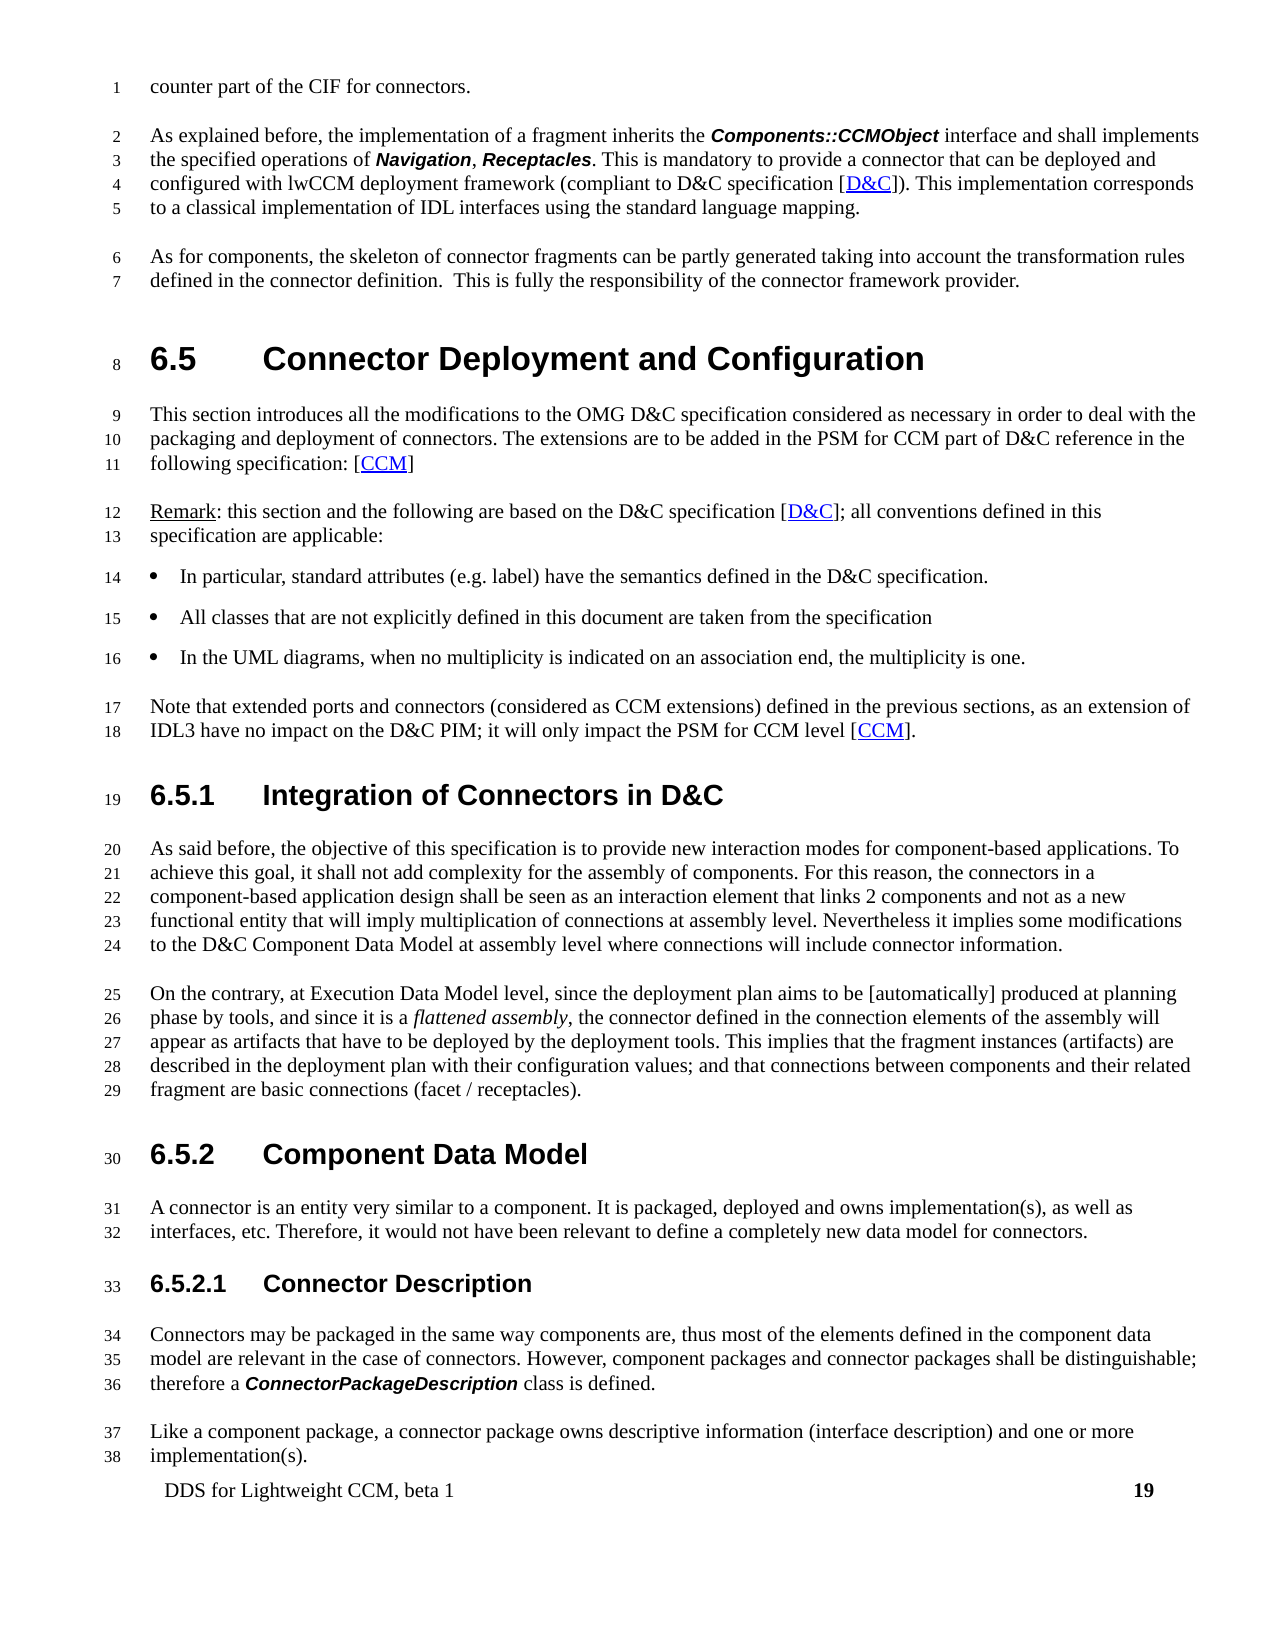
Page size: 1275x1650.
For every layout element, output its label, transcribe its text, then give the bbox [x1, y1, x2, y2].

text Remark: this section and the following are based on the D&C specification [D&C]; all conventions defined in this specification are applicable: [150, 499, 1200, 547]
text A connector is an entity very similar to a component. It is packaged, deployed and owns implementation(s), as well as interfaces, etc. Therefore, it would not have been relevant to define a completely new data model for connectors. [150, 1195, 1200, 1243]
text Connectors may be packaged in the same way components are, thus most of the elements defined in the component data model are relevant in the case of connectors. However, component packages and connector packages shall be distinguishable; therefore a ConnectorPackageDescription class is defined. [150, 1322, 1200, 1394]
text On the contrary, at Execution Data Model level, since the deployment plan aims to be [automatically] produced at planning phase by tools, and since it is a flattened assembly, the connector defined in the connection elements of the assembly will appear as artifacts that have to be deployed by the deployment tools. This implies that the fragment instances (artifacts) are described in the deployment plan with their configuration values; and that connections between components and their related fragment are basic connections (facet / receptacles). [150, 981, 1200, 1101]
list All classes that are not explicitly defined in this document are taken from the specification [150, 604, 1200, 629]
text As explained before, the implementation of a fragment inherits the Components::CCMObject interface and shall implements the specified operations of Navigation, Receptacles. This is mandatory to provide a connector that can be deployed and configured with lwCCM deployment framework (compliant to D&C specification [D&C]). This implementation corresponds to a classical implementation of IDL interfaces using the standard language mapping. [150, 123, 1200, 219]
text counter part of the CIF for connectors. [150, 74, 1200, 98]
text This section introduces all the modifications to the OMG D&C specification considered as necessary in order to deal with the packaging and deployment of connectors. The extensions are to be added in the PSM for CCM part of D&C reference in the following specification: [CCM] [150, 402, 1200, 474]
text Like a component package, a connector package owns descriptive information (interface description) and one or more implementation(s). [150, 1419, 1200, 1467]
subtitle Integration of Connectors in D&C [150, 778, 1200, 811]
subtitle Connector Deployment and Configuration [150, 339, 1200, 377]
subtitle Connector Description [150, 1269, 1200, 1297]
text As for components, the skeleton of connector fragments can be partly generated taking into account the transformation rules defined in the connector definition. This is fully the responsibility of the connector framework provider. [150, 244, 1200, 292]
list In the UML diagrams, when no multiplicity is indicated on an association end, the multiplicity is one. [150, 645, 1200, 669]
list In particular, standard attributes (e.g. label) have the semantics defined in the D&C specification. [150, 564, 1200, 588]
subtitle Component Data Model [150, 1137, 1200, 1170]
text As said before, the objective of this specification is to provide new interaction modes for component-based applications. To achieve this goal, it shall not add complexity for the assembly of components. For this reason, the connectors in a component-based application design shall be seen as an interaction element that links 2 components and not as a new functional entity that will imply multiplication of connections at assembly level. Nevertheless it implies some modifications to the D&C Component Data Model at assembly level where connections will include connector information. [150, 836, 1200, 956]
text Note that extended ports and connectors (considered as CCM extensions) defined in the previous sections, as an extension of IDL3 have no impact on the D&C PIM; it will only impact the PSM for CCM level [CCM]. [150, 694, 1200, 742]
